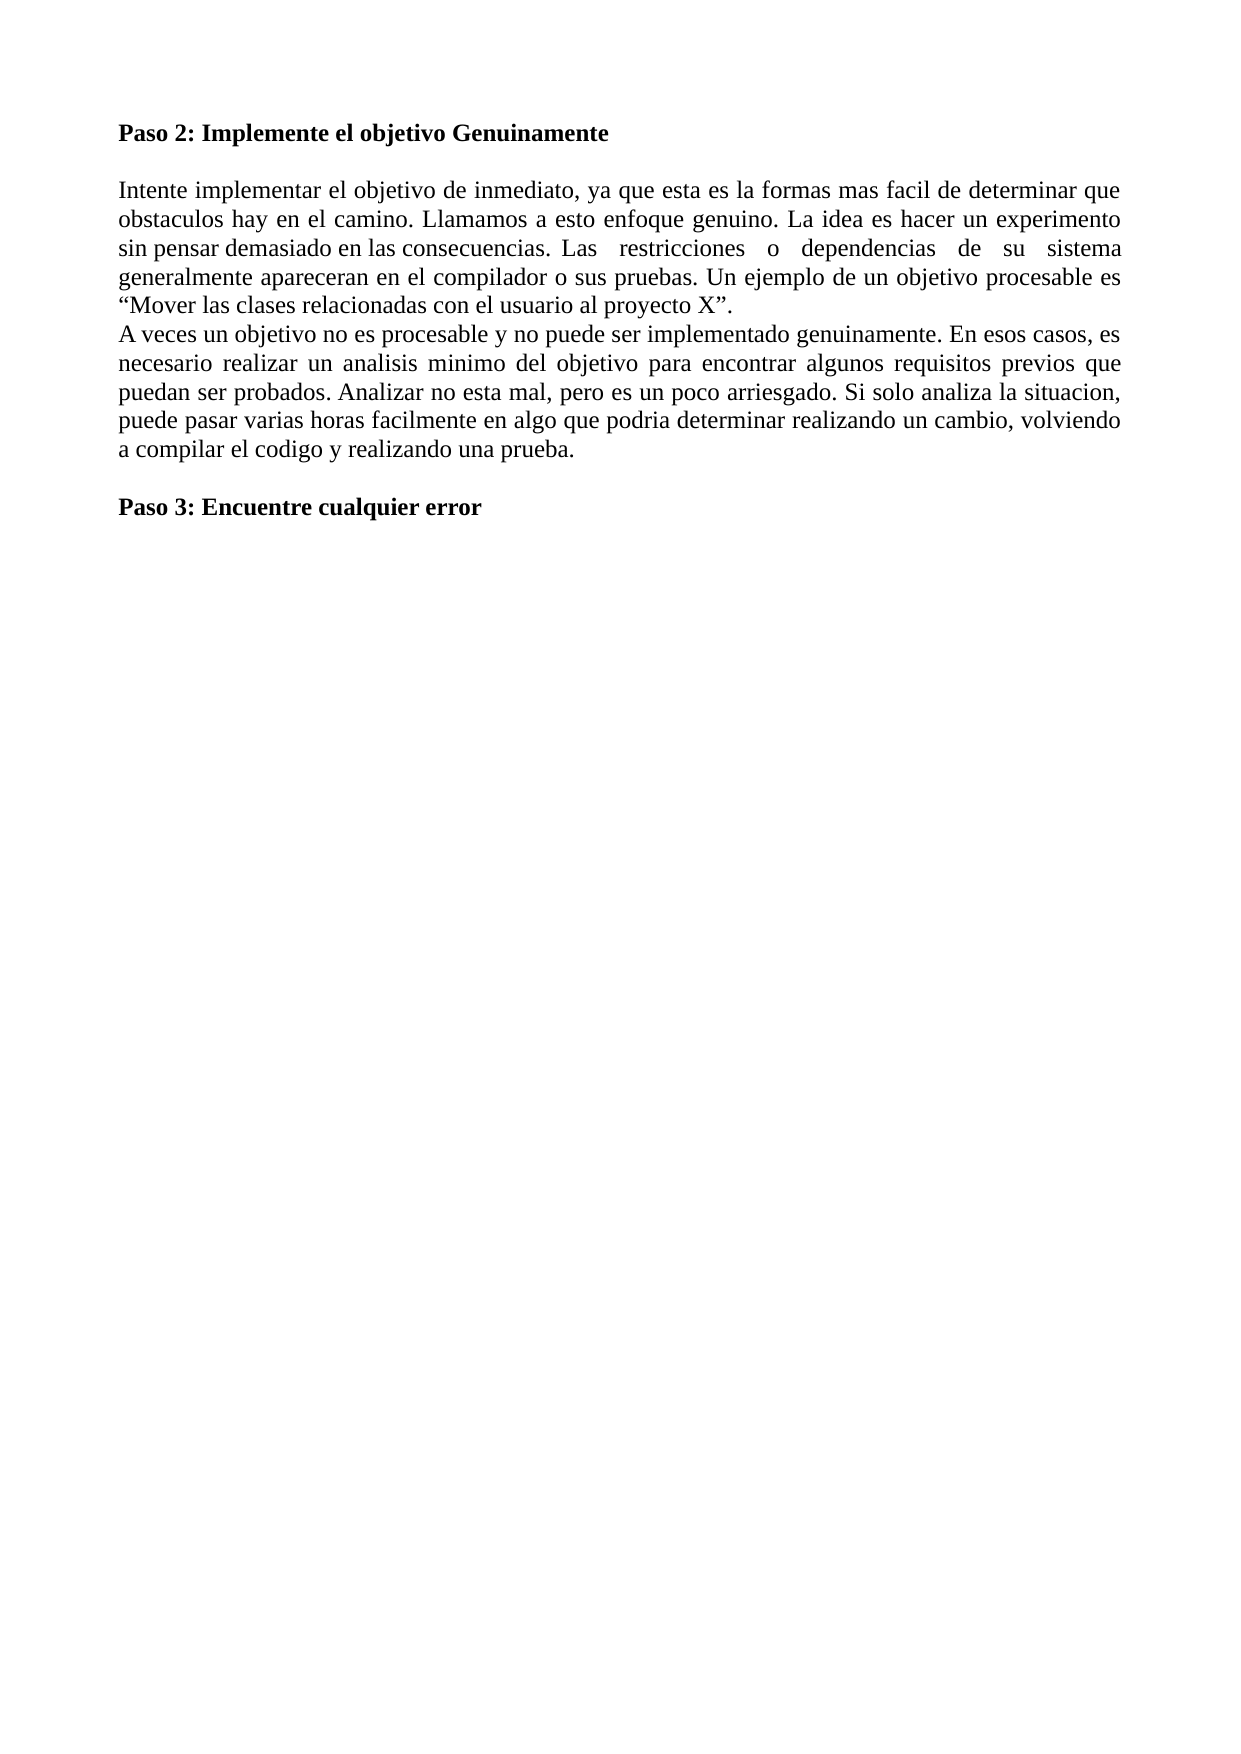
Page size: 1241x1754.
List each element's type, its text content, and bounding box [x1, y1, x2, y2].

text Paso 3: Encuentre cualquier error [118, 492, 1122, 521]
text A veces un objetivo no es procesable y no puede ser implementado genuinamente. En esos casos, es necesario realizar un analisis minimo del objetivo para encontrar algunos requisitos previos que puedan ser probados. Analizar no esta mal, pero es un poco arriesgado. Si solo analiza la situacion, puede pasar varias horas facilmente en algo que podria determinar realizando un cambio, volviendo a compilar el codigo y realizando una prueba. [118, 319, 1122, 463]
text Paso 2: Implemente el objetivo Genuinamente [118, 118, 1122, 147]
text Intente implementar el objetivo de inmediato, ya que esta es la formas mas facil de determinar que obstaculos hay en el camino. Llamamos a esto enfoque genuino. La idea es hacer un experimento sin pensar demasiado en las consecuencias. Las restricciones o dependencias de su sistema generalmente apareceran en el compilador o sus pruebas. Un ejemplo de un objetivo procesable es “Mover las clases relacionadas con el usuario al proyecto X”. [118, 176, 1122, 319]
